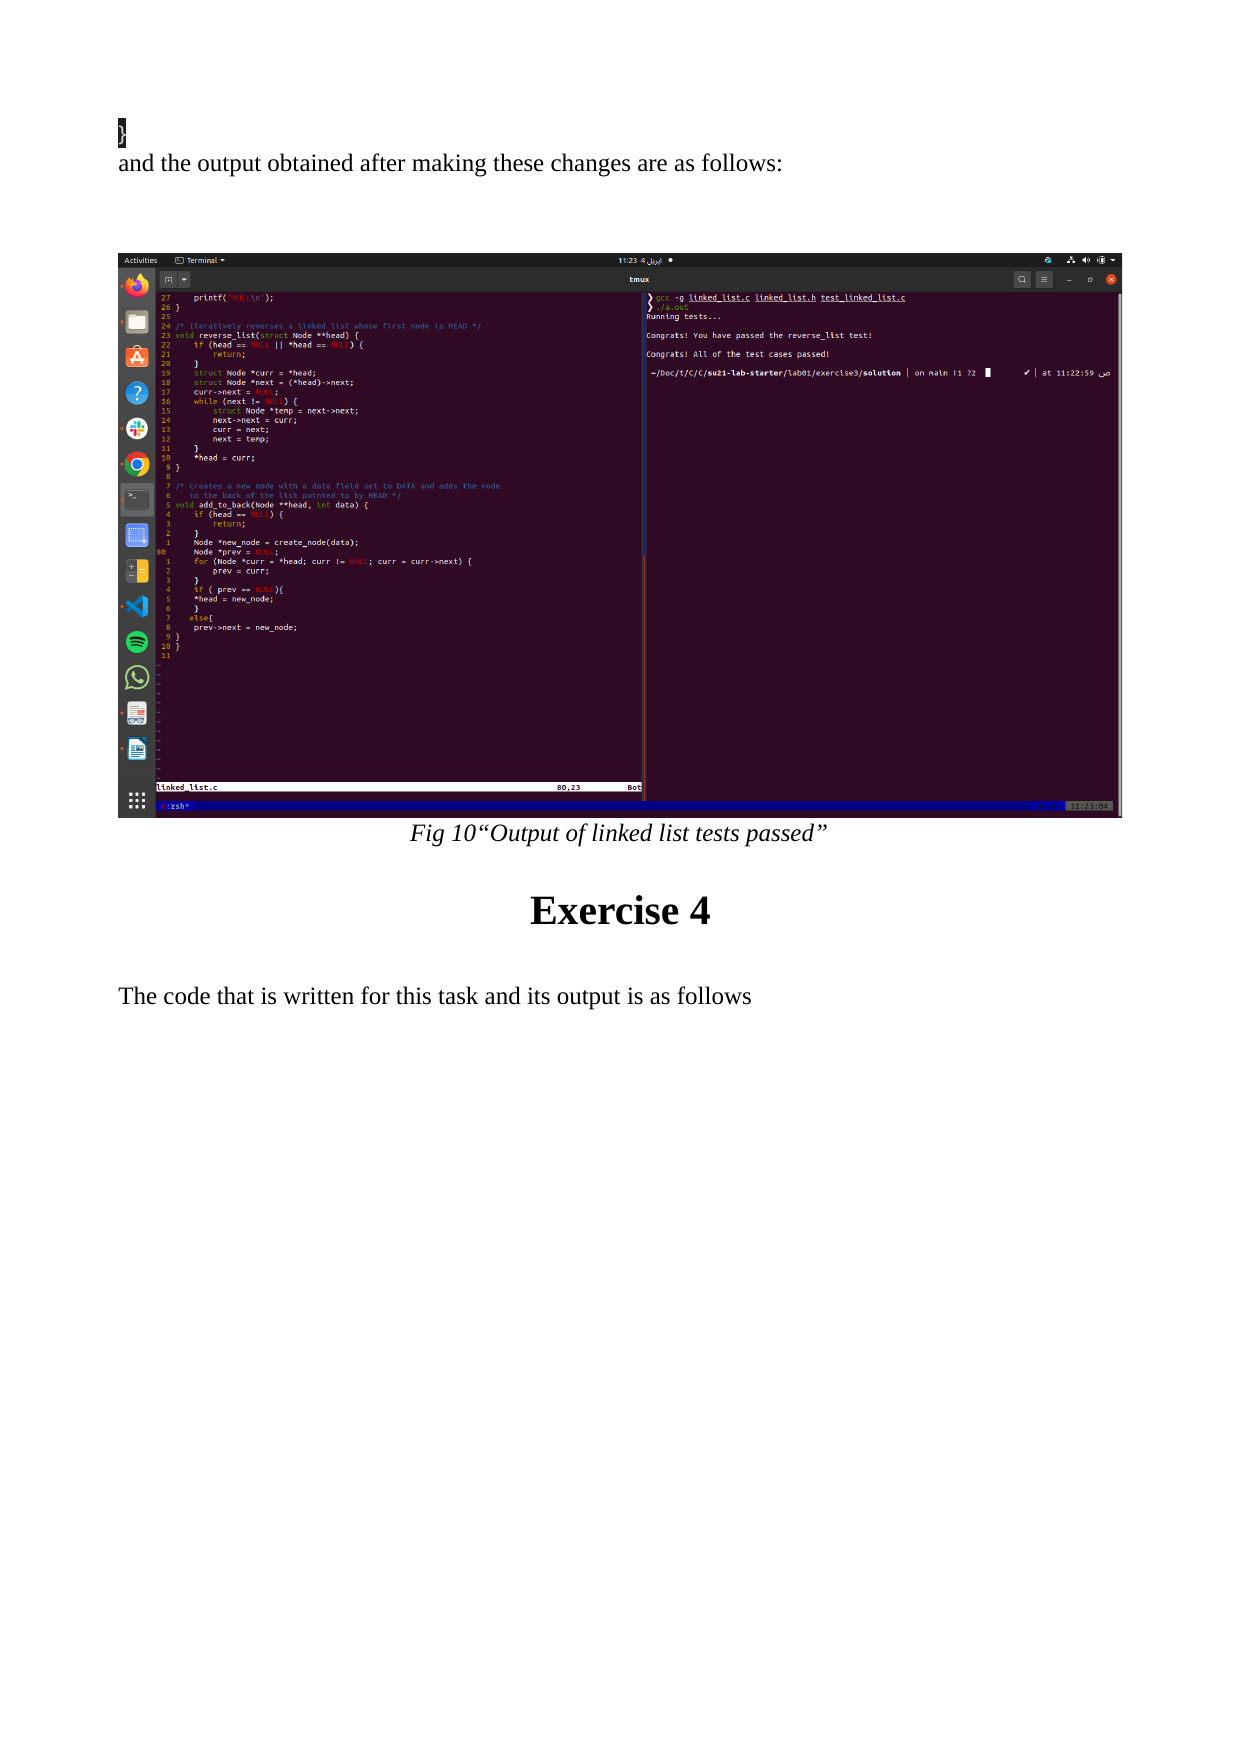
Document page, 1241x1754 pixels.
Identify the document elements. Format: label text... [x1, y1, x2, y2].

text Fig 10“Output of linked list tests passed” [118, 818, 1122, 847]
text and the output obtained after making these changes are as follows: [118, 148, 1122, 177]
text Exercise 4 [118, 885, 1122, 933]
picture [118, 253, 1123, 818]
text The code that is written for this task and its output is as follows [118, 981, 1122, 1010]
text } [118, 118, 1122, 148]
